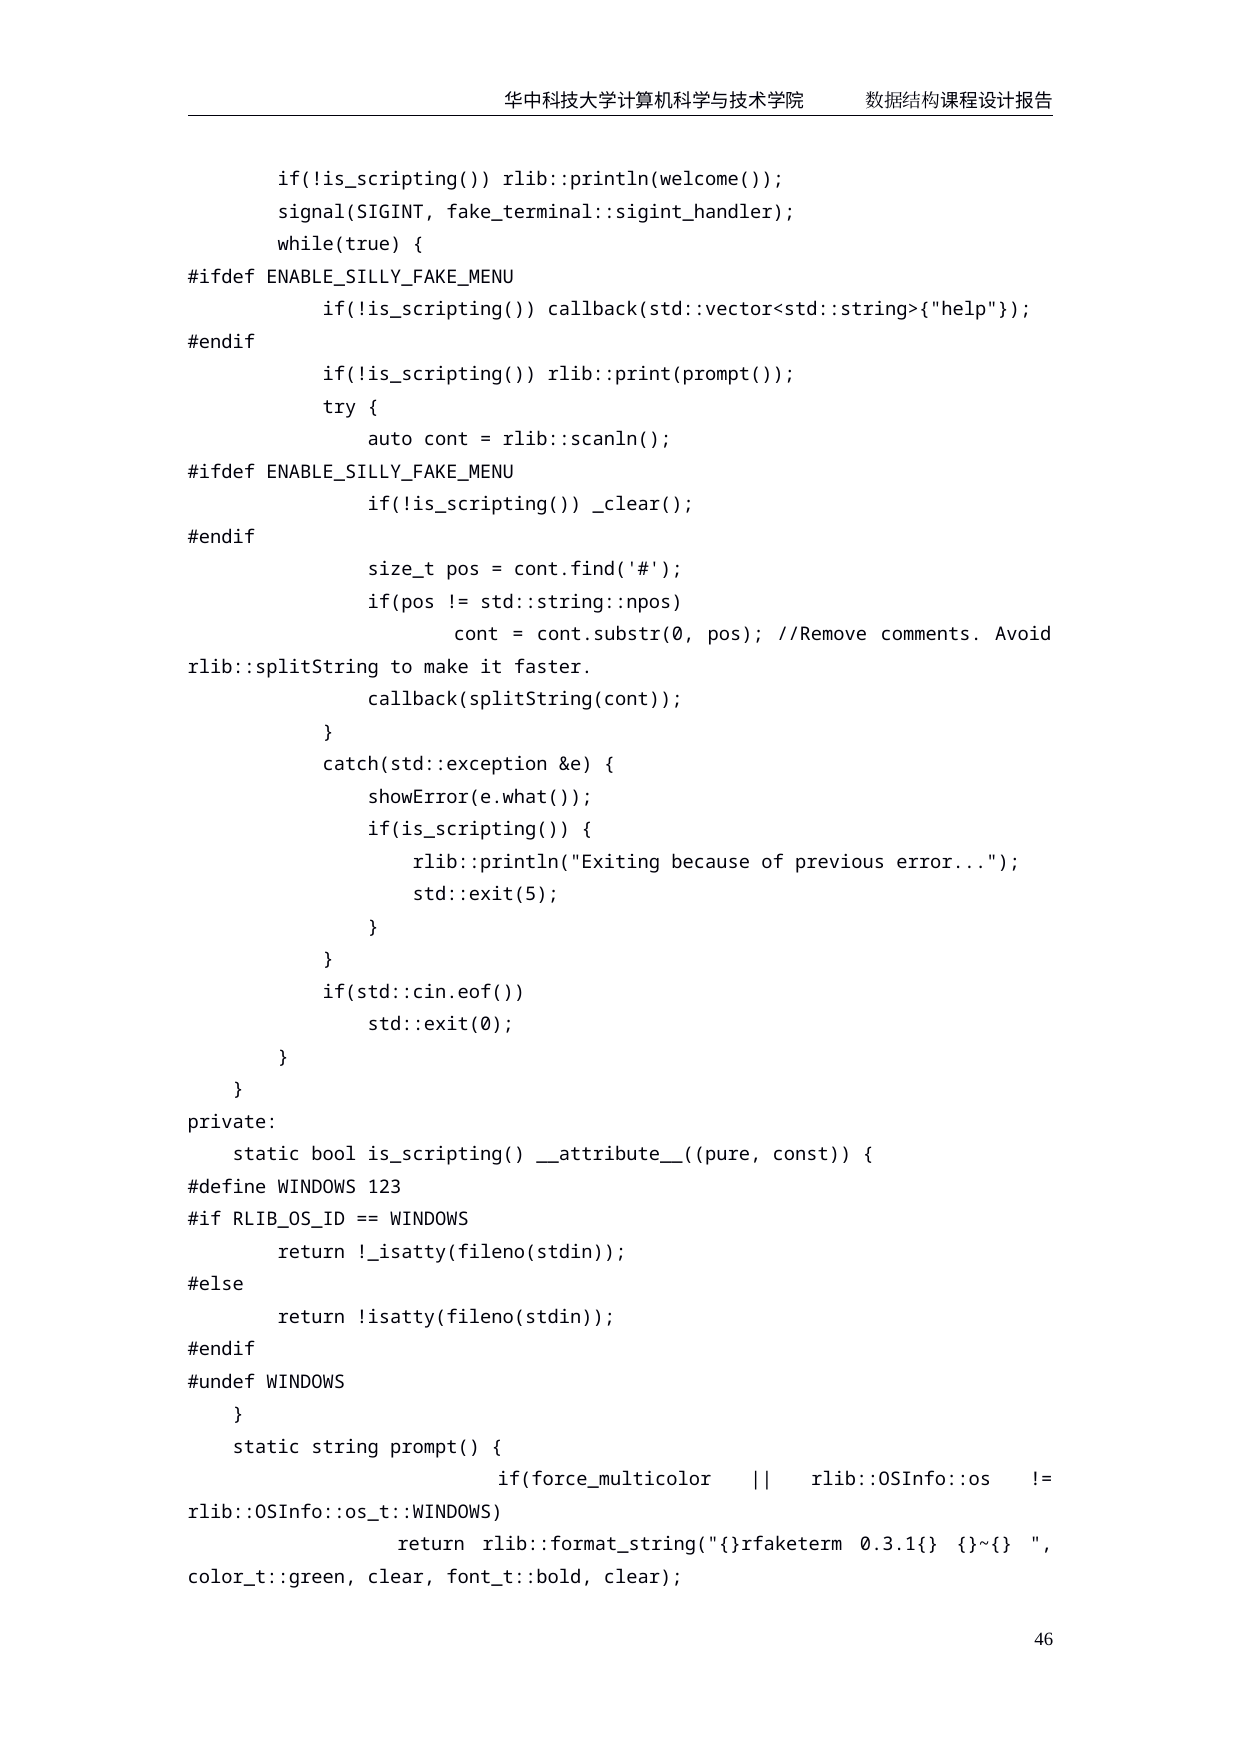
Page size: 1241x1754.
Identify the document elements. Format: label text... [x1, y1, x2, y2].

text #endif [187, 1332, 1053, 1364]
text catch(std::exception &e) { [187, 747, 1053, 779]
text } [187, 909, 1053, 942]
text if(force_multicolor || rlib::OSInfo::os != rlib::OSInfo::os_t::WINDOWS) [187, 1462, 1053, 1527]
text static string prompt() { [187, 1429, 1053, 1462]
text cont = cont.substr(0, pos); //Remove comments. Avoid rlib::splitString to make it faster. [187, 617, 1053, 682]
text size_t pos = cont.find('#'); [187, 552, 1053, 584]
text } [187, 1039, 1053, 1072]
text #endif [187, 324, 1053, 357]
text rlib::println("Exiting because of previous error..."); [187, 844, 1053, 877]
text if(!is_scripting()) _clear(); [187, 487, 1053, 519]
text } [187, 942, 1053, 974]
text return !_isatty(fileno(stdin)); [187, 1234, 1053, 1267]
text showError(e.what()); [187, 779, 1053, 812]
text if(!is_scripting()) rlib::print(prompt()); [187, 357, 1053, 389]
text #undef WINDOWS [187, 1364, 1053, 1397]
text auto cont = rlib::scanln(); [187, 422, 1053, 454]
text #define WINDOWS 123 [187, 1169, 1053, 1202]
text static bool is_scripting() __attribute__((pure, const)) { [187, 1137, 1053, 1169]
text if(!is_scripting()) callback(std::vector<std::string>{"help"}); [187, 292, 1053, 324]
text } [187, 1397, 1053, 1429]
text if(is_scripting()) { [187, 812, 1053, 844]
text #ifdef ENABLE_SILLY_FAKE_MENU [187, 454, 1053, 487]
text std::exit(5); [187, 877, 1053, 909]
text if(pos != std::string::npos) [187, 584, 1053, 617]
text #if RLIB_OS_ID == WINDOWS [187, 1202, 1053, 1234]
text try { [187, 389, 1053, 422]
text #endif [187, 519, 1053, 552]
text return !isatty(fileno(stdin)); [187, 1299, 1053, 1332]
text #ifdef ENABLE_SILLY_FAKE_MENU [187, 259, 1053, 292]
text signal(SIGINT, fake_terminal::sigint_handler); [187, 194, 1053, 227]
text while(true) { [187, 227, 1053, 259]
text } [187, 714, 1053, 747]
text return rlib::format_string("{}rfaketerm 0.3.1{} {}~{} ", color_t::green, clear, font_t::bold, clear); [187, 1527, 1053, 1592]
text } [187, 1072, 1053, 1104]
text #else [187, 1267, 1053, 1299]
text if(!is_scripting()) rlib::println(welcome()); [187, 162, 1053, 194]
text if(std::cin.eof()) [187, 974, 1053, 1007]
text std::exit(0); [187, 1007, 1053, 1039]
text private: [187, 1104, 1053, 1137]
text callback(splitString(cont)); [187, 682, 1053, 714]
